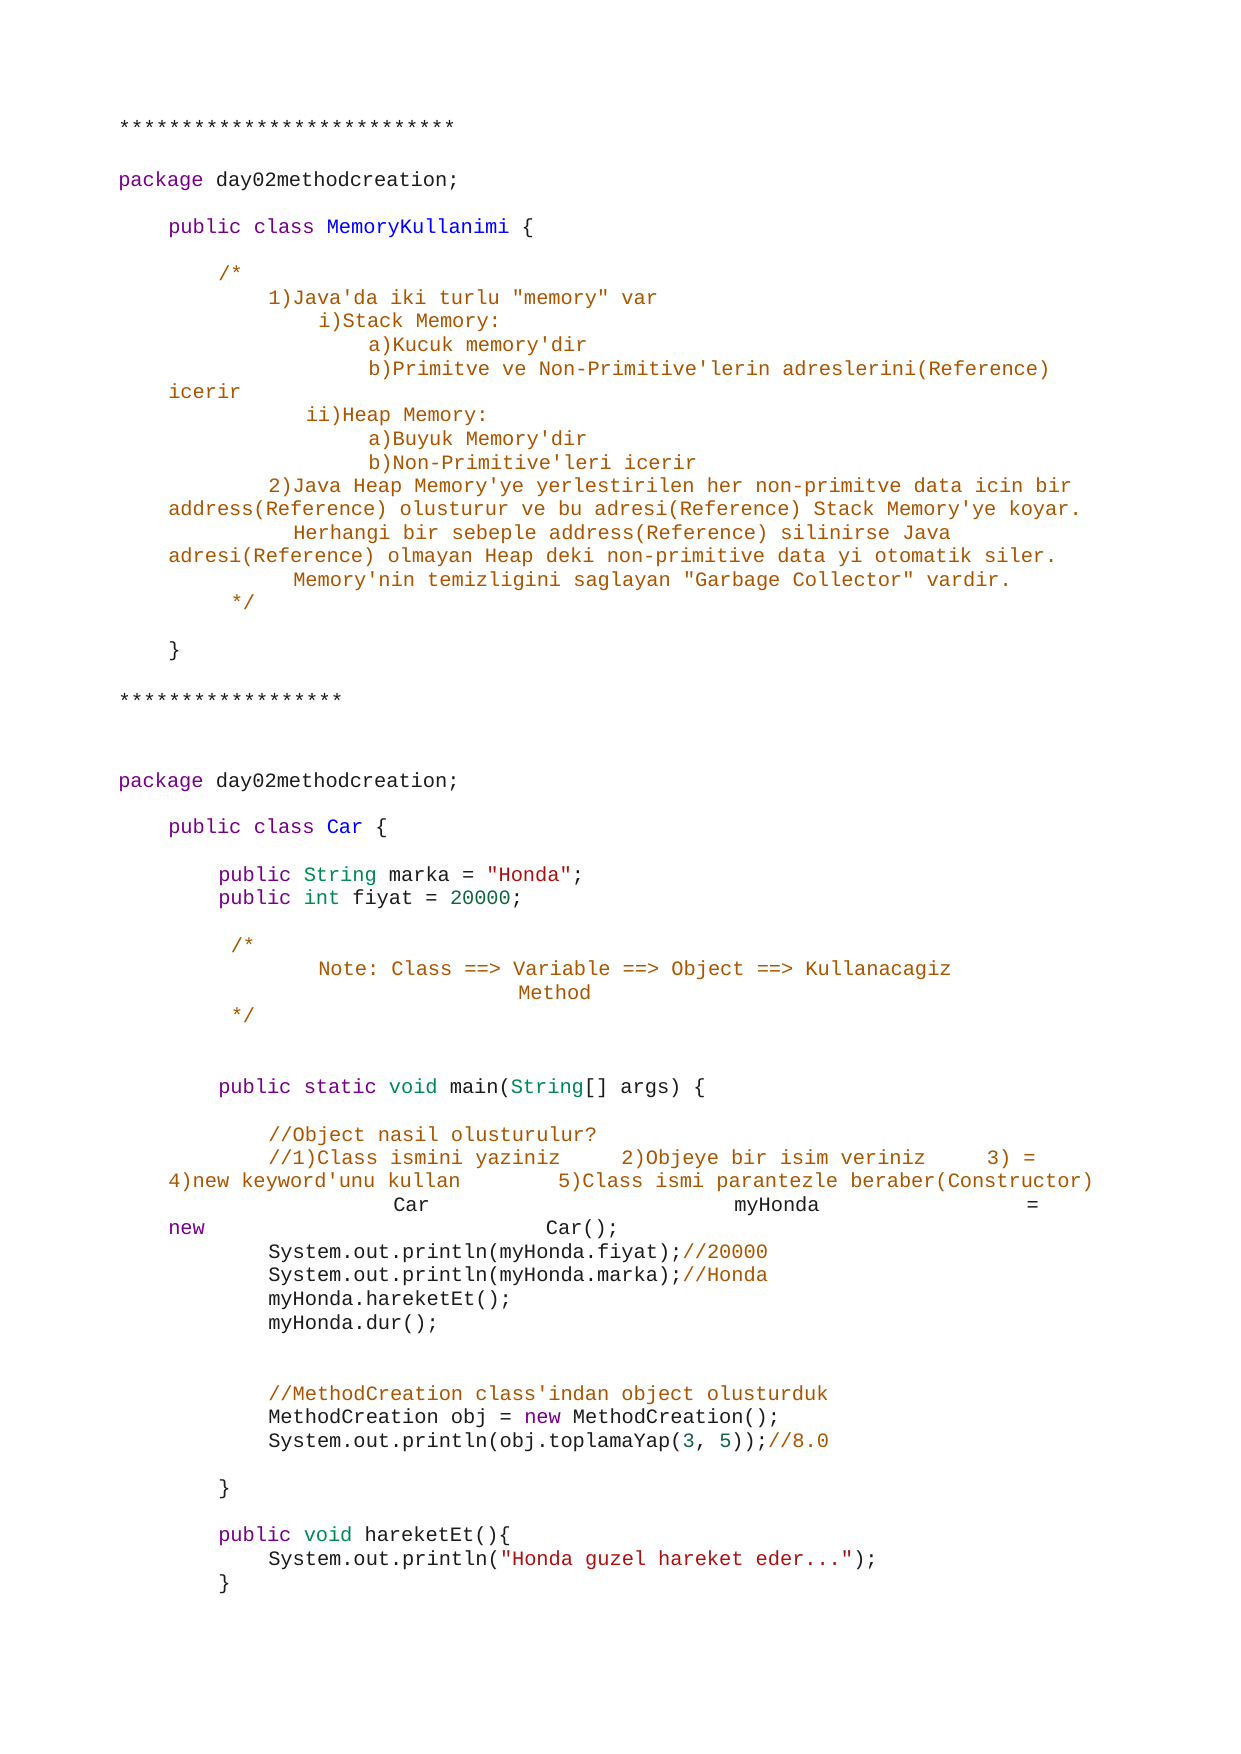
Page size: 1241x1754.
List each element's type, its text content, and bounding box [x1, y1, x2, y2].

text ​ [168, 1335, 1122, 1359]
text /* [168, 263, 1122, 287]
text System.out.println("Honda guzel hareket eder..."); [168, 1548, 1122, 1572]
text Car myHonda = new Car(); [168, 1194, 1122, 1241]
text 2)Java Heap Memory'ye yerlestirilen her non-primitve data icin bir address(Reference) olusturur ve bu adresi(Reference) Stack Memory'ye koyar. [168, 475, 1122, 522]
text myHonda.dur(); [168, 1312, 1122, 1335]
text //1)Class ismini yaziniz 2)Objeye bir isim veriniz 3) = 4)new keyword'unu kullan 5)Class ismi parantezle beraber(Constructor) [168, 1147, 1122, 1194]
text *************************** [118, 118, 1122, 142]
text a)Buyuk Memory'dir [168, 428, 1122, 452]
text public static void main(String[] args) { [168, 1076, 1122, 1100]
text ****************** [118, 691, 1122, 714]
text */ [168, 1006, 1122, 1029]
text MethodCreation obj = new MethodCreation(); [168, 1406, 1122, 1430]
text ​ [168, 1100, 1122, 1124]
text System.out.println(myHonda.fiyat);//20000 [168, 1241, 1122, 1264]
text Memory'nin temizligini saglayan "Garbage Collector" vardir. [168, 569, 1122, 592]
text } [168, 1572, 1122, 1595]
text myHonda.hareketEt(); [168, 1288, 1122, 1312]
text ​ [168, 1501, 1122, 1524]
text ​ [168, 793, 1122, 817]
text //Object nasil olusturulur? [168, 1124, 1122, 1147]
text i)Stack Memory: [168, 310, 1122, 334]
text b)Primitve ve Non-Primitive'lerin adreslerini(Reference) icerir [168, 358, 1122, 404]
text public class MemoryKullanimi { [168, 216, 1122, 239]
text ​ [168, 1453, 1122, 1477]
text public String marka = "Honda"; [168, 864, 1122, 887]
text ​ [168, 239, 1122, 263]
text public int fiyat = 20000; [168, 887, 1122, 911]
text ​ [168, 1595, 1122, 1619]
text a)Kucuk memory'dir [168, 334, 1122, 358]
text ​ [168, 911, 1122, 934]
text */ [168, 592, 1122, 616]
text ​ [168, 1053, 1122, 1076]
text public class Car { [168, 817, 1122, 840]
text b)Non-Primitive'leri icerir [168, 452, 1122, 475]
text System.out.println(myHonda.marka);//Honda [168, 1264, 1122, 1288]
text ​ [168, 1029, 1122, 1053]
text System.out.println(obj.toplamaYap(3, 5));//8.0 [168, 1430, 1122, 1453]
text 1)Java'da iki turlu "memory" var [168, 287, 1122, 310]
text //MethodCreation class'indan object olusturduk [168, 1383, 1122, 1406]
text } [168, 639, 1122, 663]
text Method [168, 982, 1122, 1006]
text ​ [168, 193, 1122, 216]
text package day02methodcreation; [118, 770, 1122, 793]
text ii)Heap Memory: [168, 404, 1122, 428]
text /* [168, 934, 1122, 958]
text Note: Class ==> Variable ==> Object ==> Kullanacagiz [168, 958, 1122, 982]
text } [168, 1477, 1122, 1501]
text ​ [168, 840, 1122, 864]
text public void hareketEt(){ [168, 1524, 1122, 1548]
text package day02methodcreation; [118, 170, 1122, 193]
text ​ [168, 1359, 1122, 1383]
text ​ [168, 616, 1122, 639]
text Herhangi bir sebeple address(Reference) silinirse Java adresi(Reference) olmayan Heap deki non-primitive data yi otomatik siler. [168, 522, 1122, 569]
